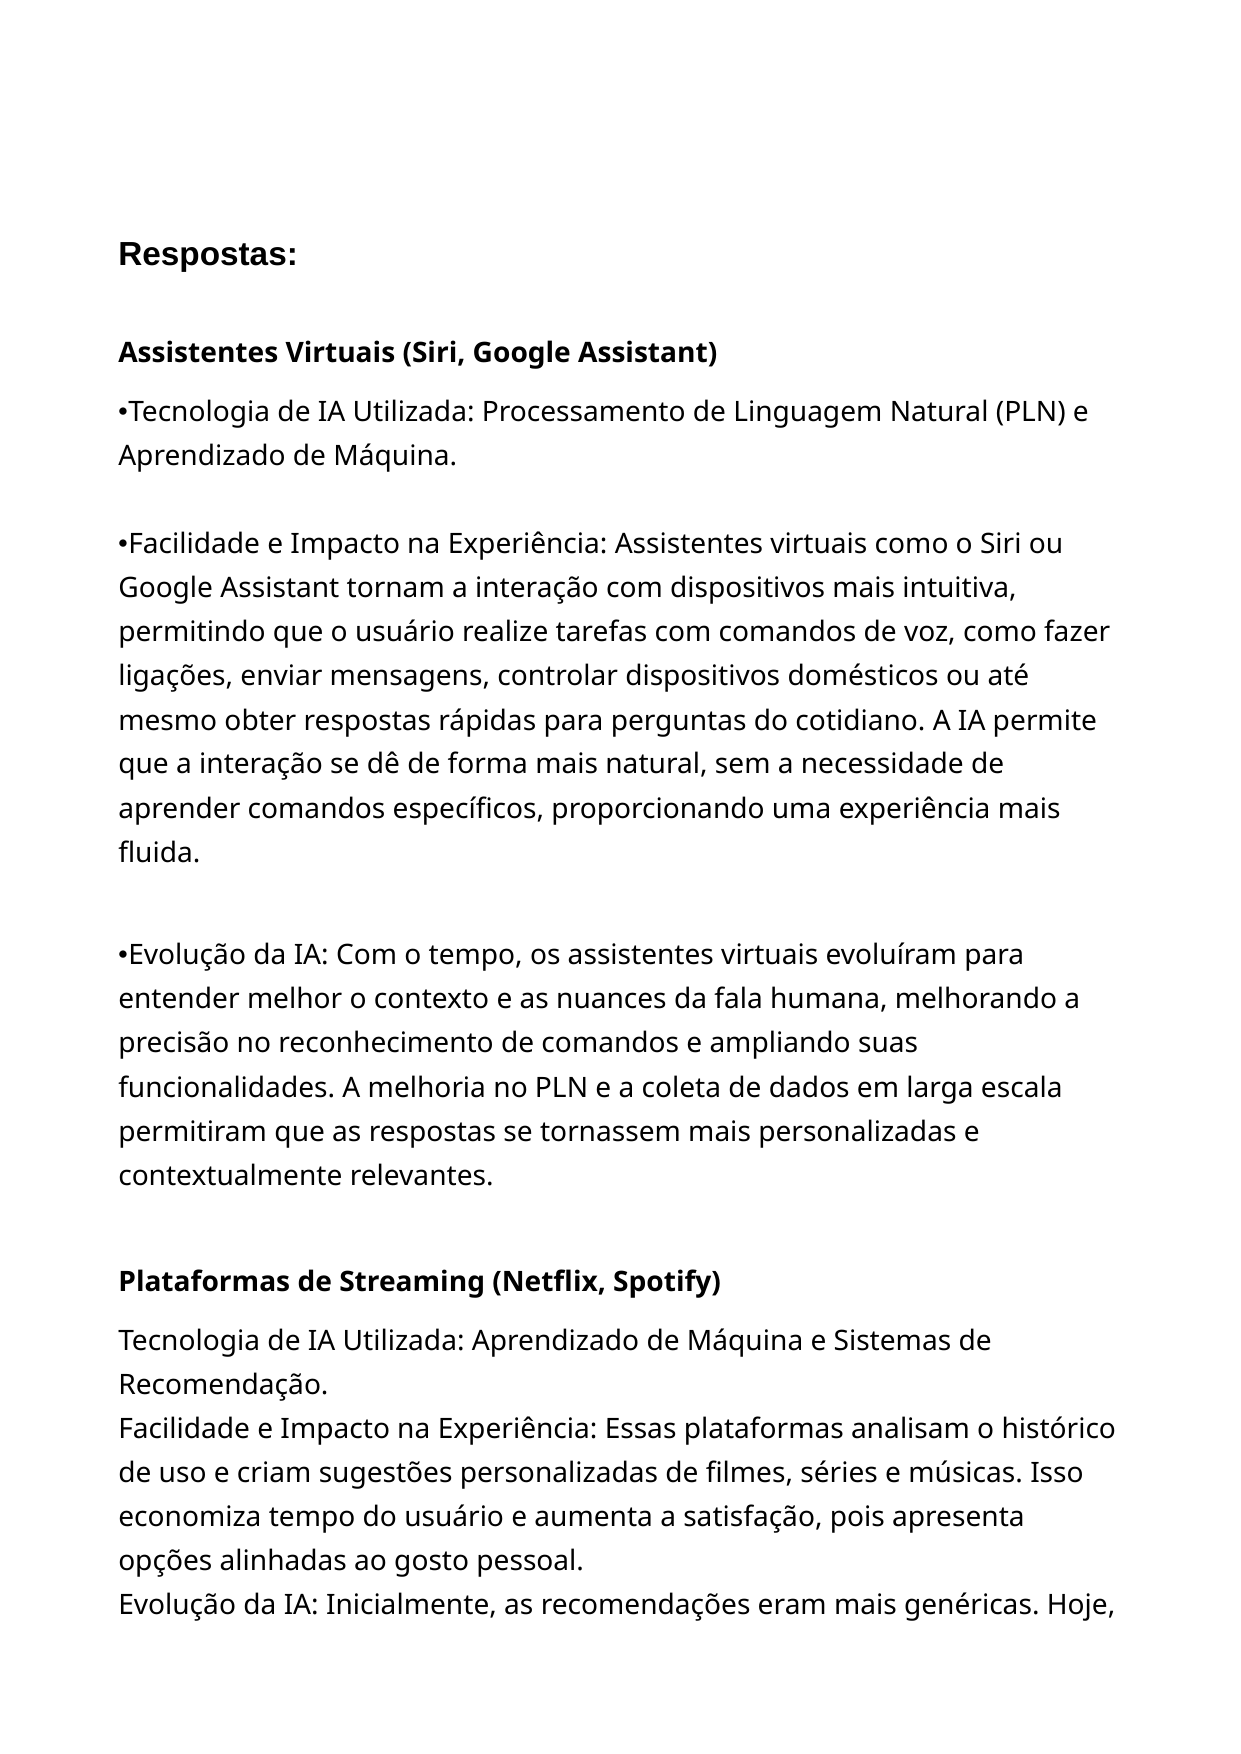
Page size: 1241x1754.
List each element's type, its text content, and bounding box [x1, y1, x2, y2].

list Tecnologia de IA Utilizada: Processamento de Linguagem Natural (PLN) e Aprendizado de Máquina. [118, 391, 1122, 474]
text Assistentes Virtuais (Siri, Google Assistant) [118, 333, 1122, 371]
text Plataformas de Streaming (Netflix, Spotify) [118, 1261, 1122, 1299]
list Facilidade e Impacto na Experiência: Assistentes virtuais como o Siri ou Google Assistant tornam a interação com dispositivos mais intuitiva, permitindo que o usuário realize tarefas com comandos de voz, como fazer ligações, enviar mensagens, controlar dispositivos domésticos ou até mesmo obter respostas rápidas para perguntas do cotidiano. A IA permite que a interação se dê de forma mais natural, sem a necessidade de aprender comandos específicos, proporcionando uma experiência mais fluida. [118, 523, 1122, 870]
subtitle Respostas: [118, 234, 1122, 273]
text Tecnologia de IA Utilizada: Aprendizado de Máquina e Sistemas de Recomendação. Facilidade e Impacto na Experiência: Essas plataformas analisam o histórico de uso e criam sugestões personalizadas de filmes, séries e músicas. Isso economiza tempo do usuário e aumenta a satisfação, pois apresenta opções alinhadas ao gosto pessoal. Evolução da IA: Inicialmente, as recomendações eram mais genéricas. Hoje, [118, 1320, 1122, 1623]
list Evolução da IA: Com o tempo, os assistentes virtuais evoluíram para entender melhor o contexto e as nuances da fala humana, melhorando a precisão no reconhecimento de comandos e ampliando suas funcionalidades. A melhoria no PLN e a coleta de dados em larga escala permitiram que as respostas se tornassem mais personalizadas e contextualmente relevantes. [118, 935, 1122, 1193]
